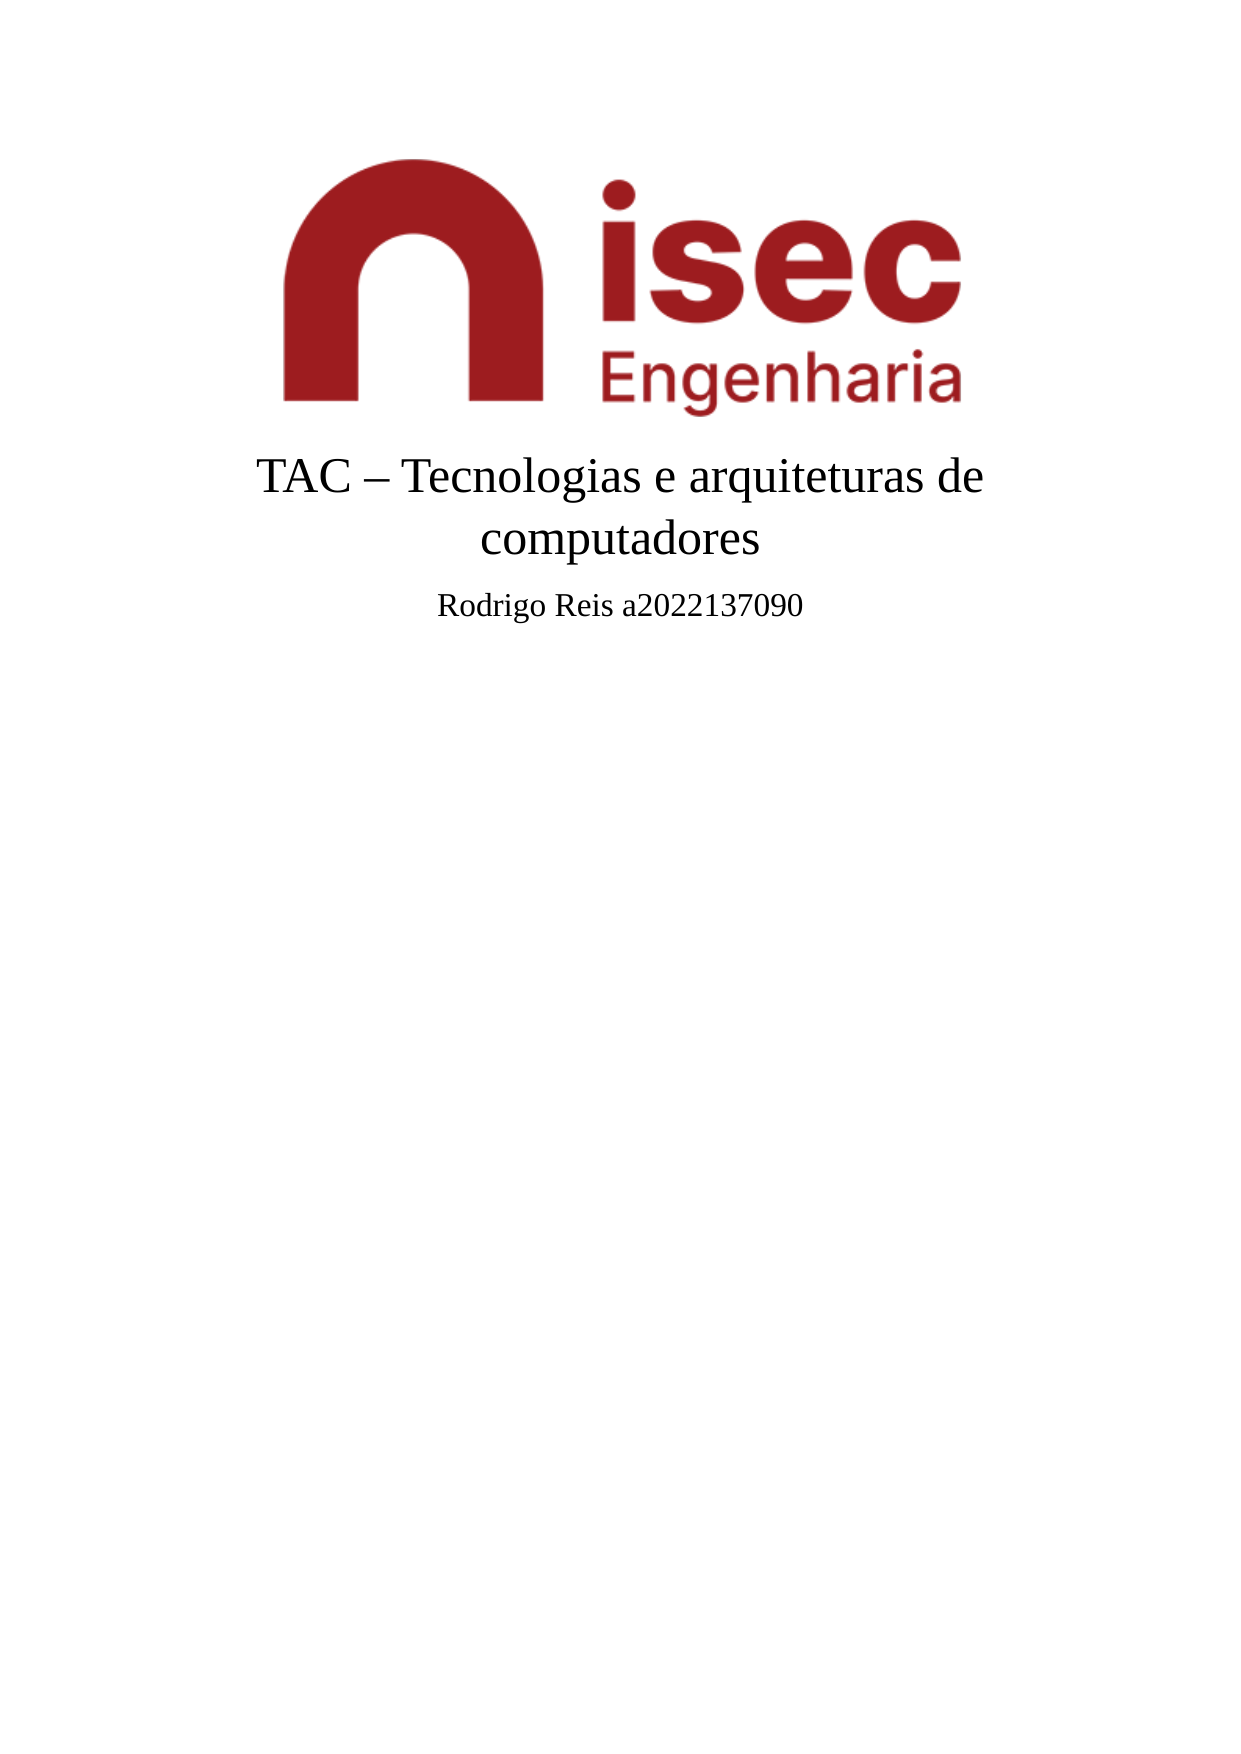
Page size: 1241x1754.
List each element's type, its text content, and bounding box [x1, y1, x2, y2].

text TAC – Tecnologias e arquiteturas de computadores [177, 446, 1063, 565]
text Rodrigo Reis a2022137090 [177, 586, 1063, 624]
